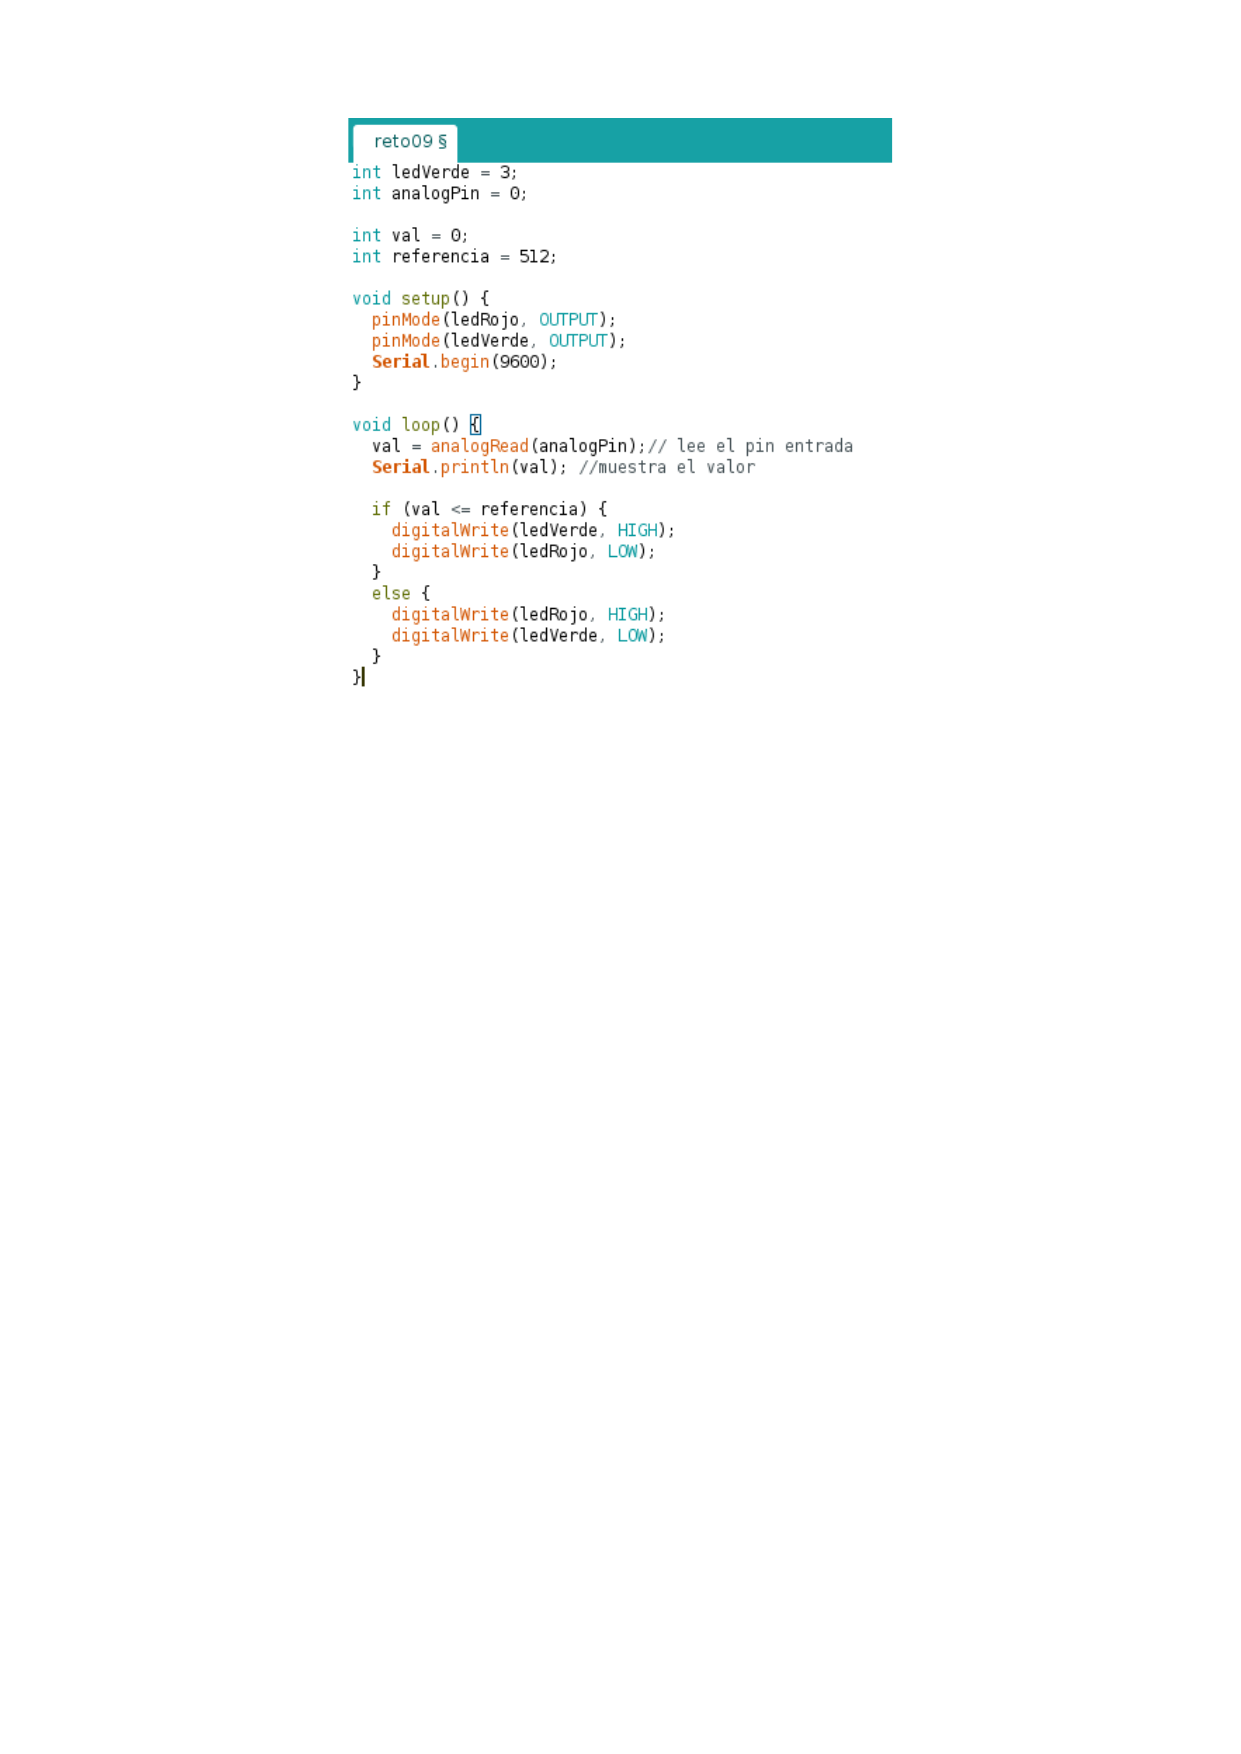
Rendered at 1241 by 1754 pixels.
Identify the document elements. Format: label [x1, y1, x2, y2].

picture [348, 118, 893, 688]
